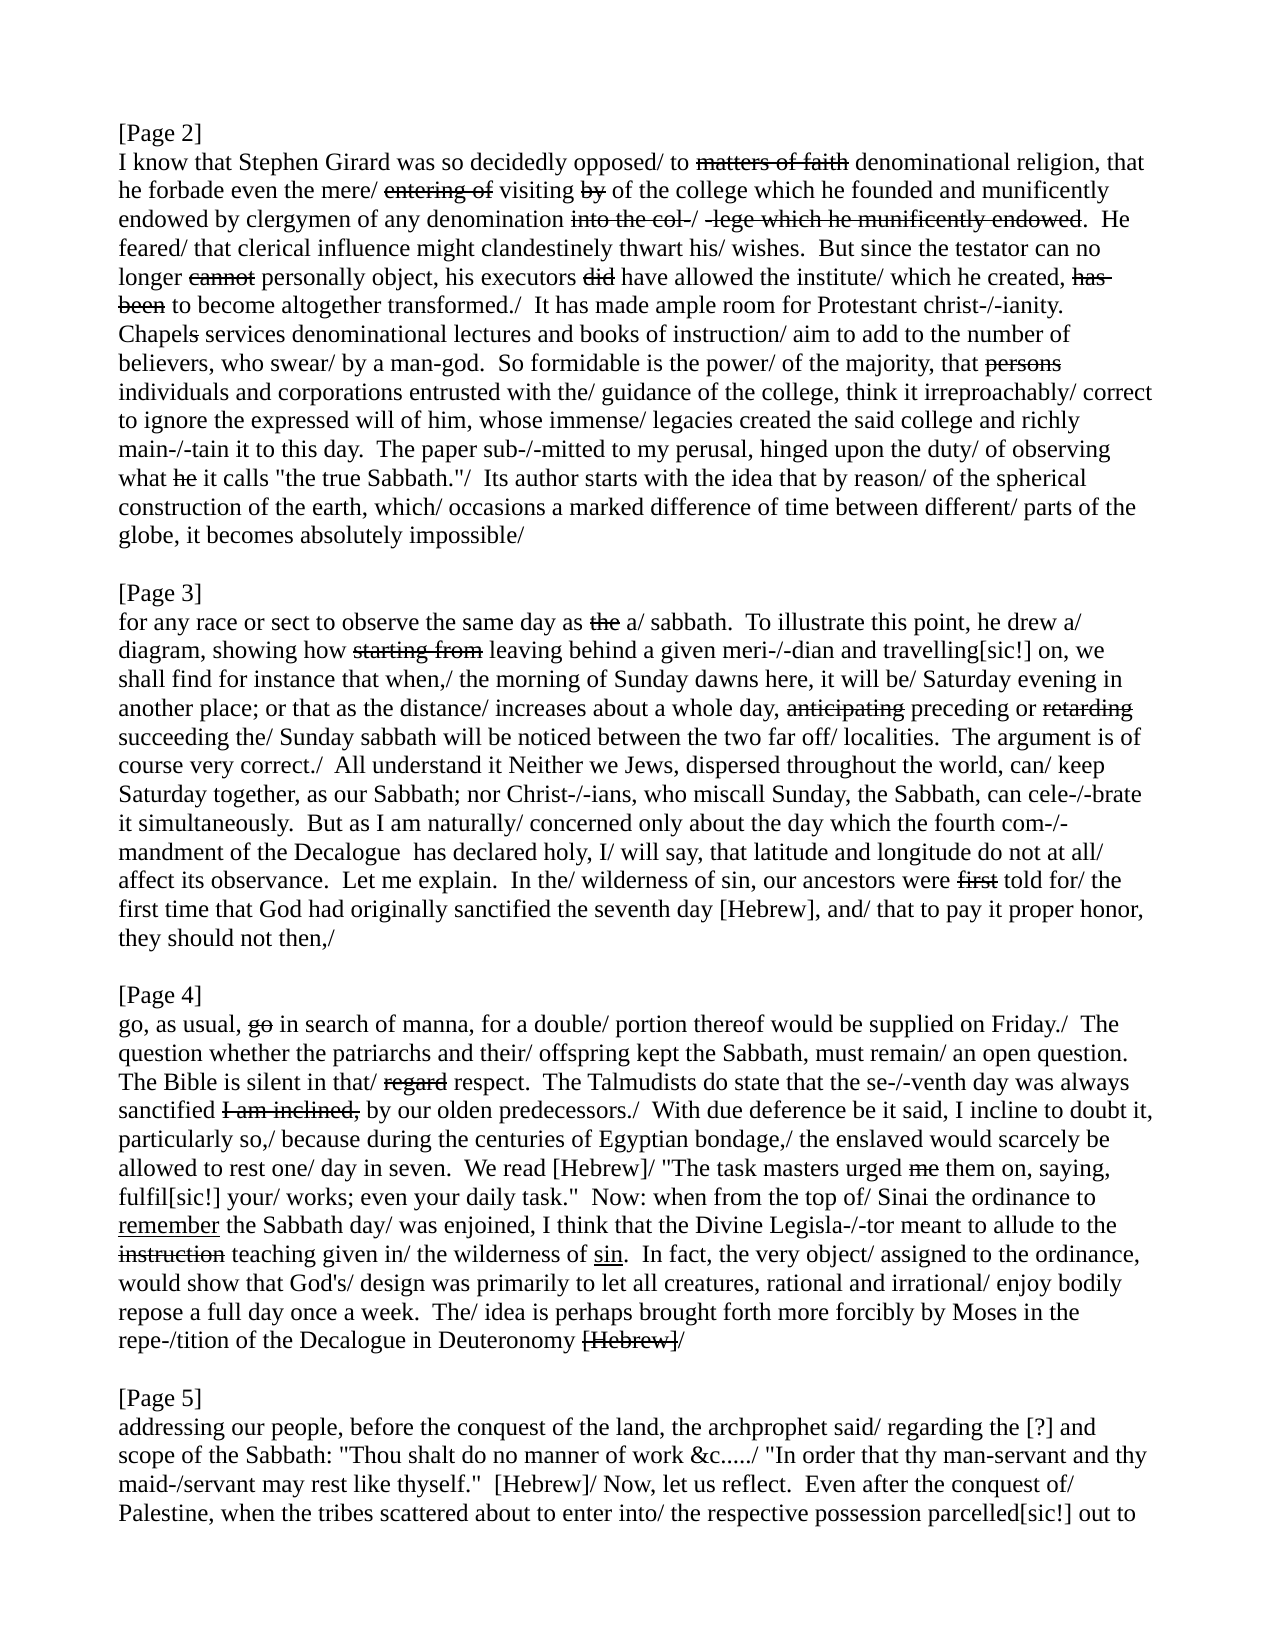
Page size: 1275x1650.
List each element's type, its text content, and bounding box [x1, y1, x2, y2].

text [Page 5] [118, 1383, 1157, 1412]
text I know that Stephen Girard was so decidedly opposed/ to matters of faith denominational religion, that he forbade even the mere/ entering of visiting by of the college which he founded and munificently endowed by clergymen of any denomination into the col-/ -lege which he munificently endowed. He feared/ that clerical influence might clandestinely thwart his/ wishes. But since the testator can no longer cannot personally object, his executors did have allowed the institute/ which he created, has been to become altogether transformed./ It has made ample room for Protestant christ-/-ianity. Chapels services denominational lectures and books of instruction/ aim to add to the number of believers, who swear/ by a man-god. So formidable is the power/ of the majority, that persons individuals and corporations entrusted with the/ guidance of the college, think it irreproachably/ correct to ignore the expressed will of him, whose immense/ legacies created the said college and richly main-/-tain it to this day. The paper sub-/-mitted to my perusal, hinged upon the duty/ of observing what he it calls "the true Sabbath."/ Its author starts with the idea that by reason/ of the spherical construction of the earth, which/ occasions a marked difference of time between different/ parts of the globe, it becomes absolutely impossible/ [118, 147, 1157, 549]
text for any race or sect to observe the same day as the a/ sabbath. To illustrate this point, he drew a/ diagram, showing how starting from leaving behind a given meri-/-dian and travelling[sic!] on, we shall find for instance that when,/ the morning of Sunday dawns here, it will be/ Saturday evening in another place; or that as the distance/ increases about a whole day, anticipating preceding or retarding succeeding the/ Sunday sabbath will be noticed between the two far off/ localities. The argument is of course very correct./ All understand it Neither we Jews, dispersed throughout the world, can/ keep Saturday together, as our Sabbath; nor Christ-/-ians, who miscall Sunday, the Sabbath, can cele-/-brate it simultaneously. But as I am naturally/ concerned only about the day which the fourth com-/-mandment of the Decalogue has declared holy, I/ will say, that latitude and longitude do not at all/ affect its observance. Let me explain. In the/ wilderness of sin, our ancestors were first told for/ the first time that God had originally sanctified the seventh day [Hebrew], and/ that to pay it proper honor, they should not then,/ [118, 607, 1157, 952]
text [Page 4] [118, 981, 1157, 1009]
text [Page 3] [118, 578, 1157, 607]
text go, as usual, go in search of manna, for a double/ portion thereof would be supplied on Friday./ The question whether the patriarchs and their/ offspring kept the Sabbath, must remain/ an open question. The Bible is silent in that/ regard respect. The Talmudists do state that the se-/-venth day was always sanctified I am inclined, by our olden predecessors./ With due deference be it said, I incline to doubt it, particularly so,/ because during the centuries of Egyptian bondage,/ the enslaved would scarcely be allowed to rest one/ day in seven. We read [Hebrew]/ "The task masters urged me them on, saying, fulfil[sic!] your/ works; even your daily task." Now: when from the top of/ Sinai the ordinance to remember the Sabbath day/ was enjoined, I think that the Divine Legisla-/-tor meant to allude to the instruction teaching given in/ the wilderness of sin. In fact, the very object/ assigned to the ordinance, would show that God's/ design was primarily to let all creatures, rational and irrational/ enjoy bodily repose a full day once a week. The/ idea is perhaps brought forth more forcibly by Moses in the repe-/tition of the Decalogue in Deuteronomy [Hebrew]/ [118, 1009, 1157, 1354]
text addressing our people, before the conquest of the land, the archprophet said/ regarding the [?] and scope of the Sabbath: "Thou shalt do no manner of work &c...../ "In order that thy man-servant and thy maid-/servant may rest like thyself." [Hebrew]/ Now, let us reflect. Even after the conquest of/ Palestine, when the tribes scattered about to enter into/ the respective possession parcelled[sic!] out to [118, 1412, 1157, 1527]
text [Page 2] [118, 118, 1157, 147]
